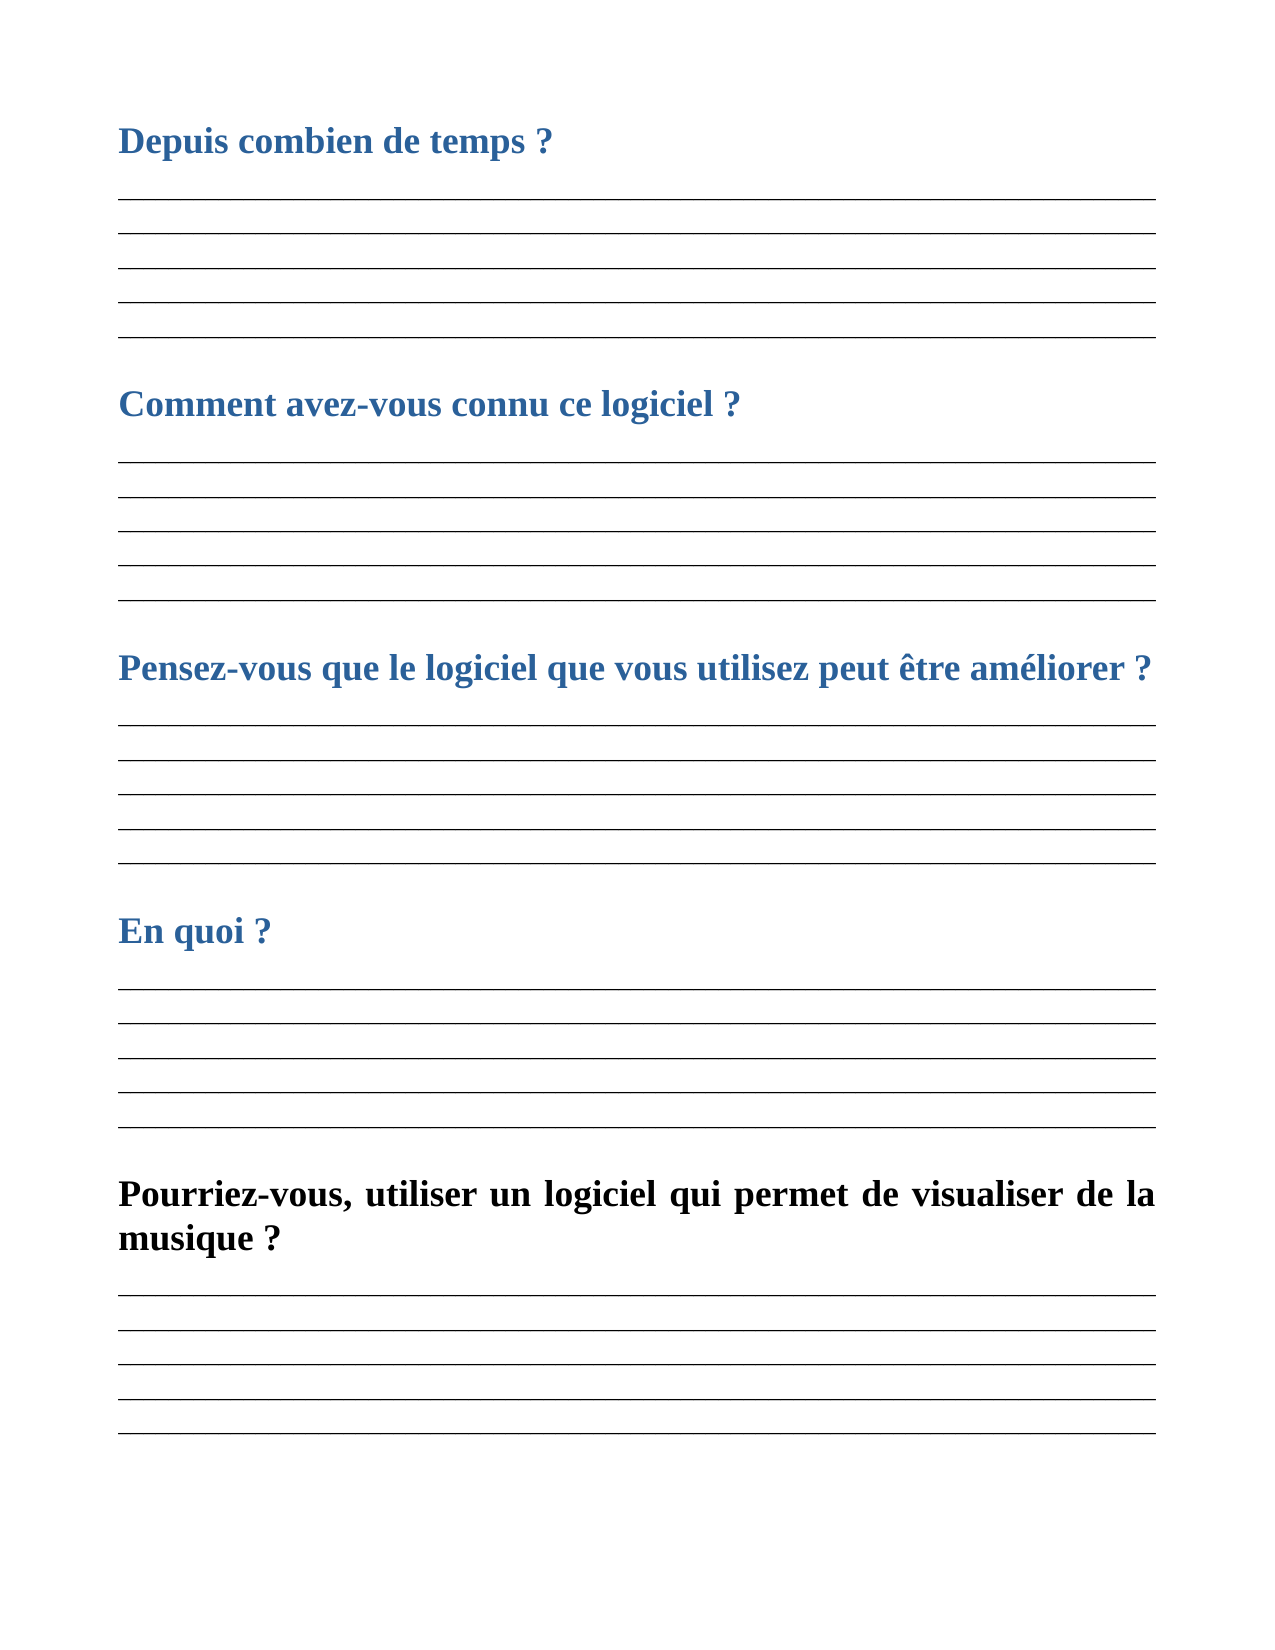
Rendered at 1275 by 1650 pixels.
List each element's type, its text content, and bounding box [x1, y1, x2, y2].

subtitle Depuis combien de temps ? [118, 118, 1157, 161]
text _______________________________________________________________________________________________________________________________________________________________________________________________________________________________________________________________________________________________________________________________________________________________________________________________________________________________ [118, 437, 1157, 604]
text _______________________________________________________________________________________________________________________________________________________________________________________________________________________________________________________________________________________________________________________________________________________________________________________________________________________________ [118, 1271, 1157, 1437]
subtitle Pensez-vous que le logiciel que vous utilisez peut être améliorer ? [118, 645, 1157, 688]
subtitle En quoi ? [118, 908, 1157, 952]
subtitle Pourriez-vous, utiliser un logiciel qui permet de visualiser de la musique ? [118, 1172, 1157, 1258]
text _______________________________________________________________________________________________________________________________________________________________________________________________________________________________________________________________________________________________________________________________________________________________________________________________________________________________ [118, 964, 1157, 1131]
text _______________________________________________________________________________________________________________________________________________________________________________________________________________________________________________________________________________________________________________________________________________________________________________________________________________________________ [118, 701, 1157, 867]
text _______________________________________________________________________________________________________________________________________________________________________________________________________________________________________________________________________________________________________________________________________________________________________________________________________________________________ [118, 174, 1157, 340]
subtitle Comment avez-vous connu ce logiciel ? [118, 382, 1157, 425]
